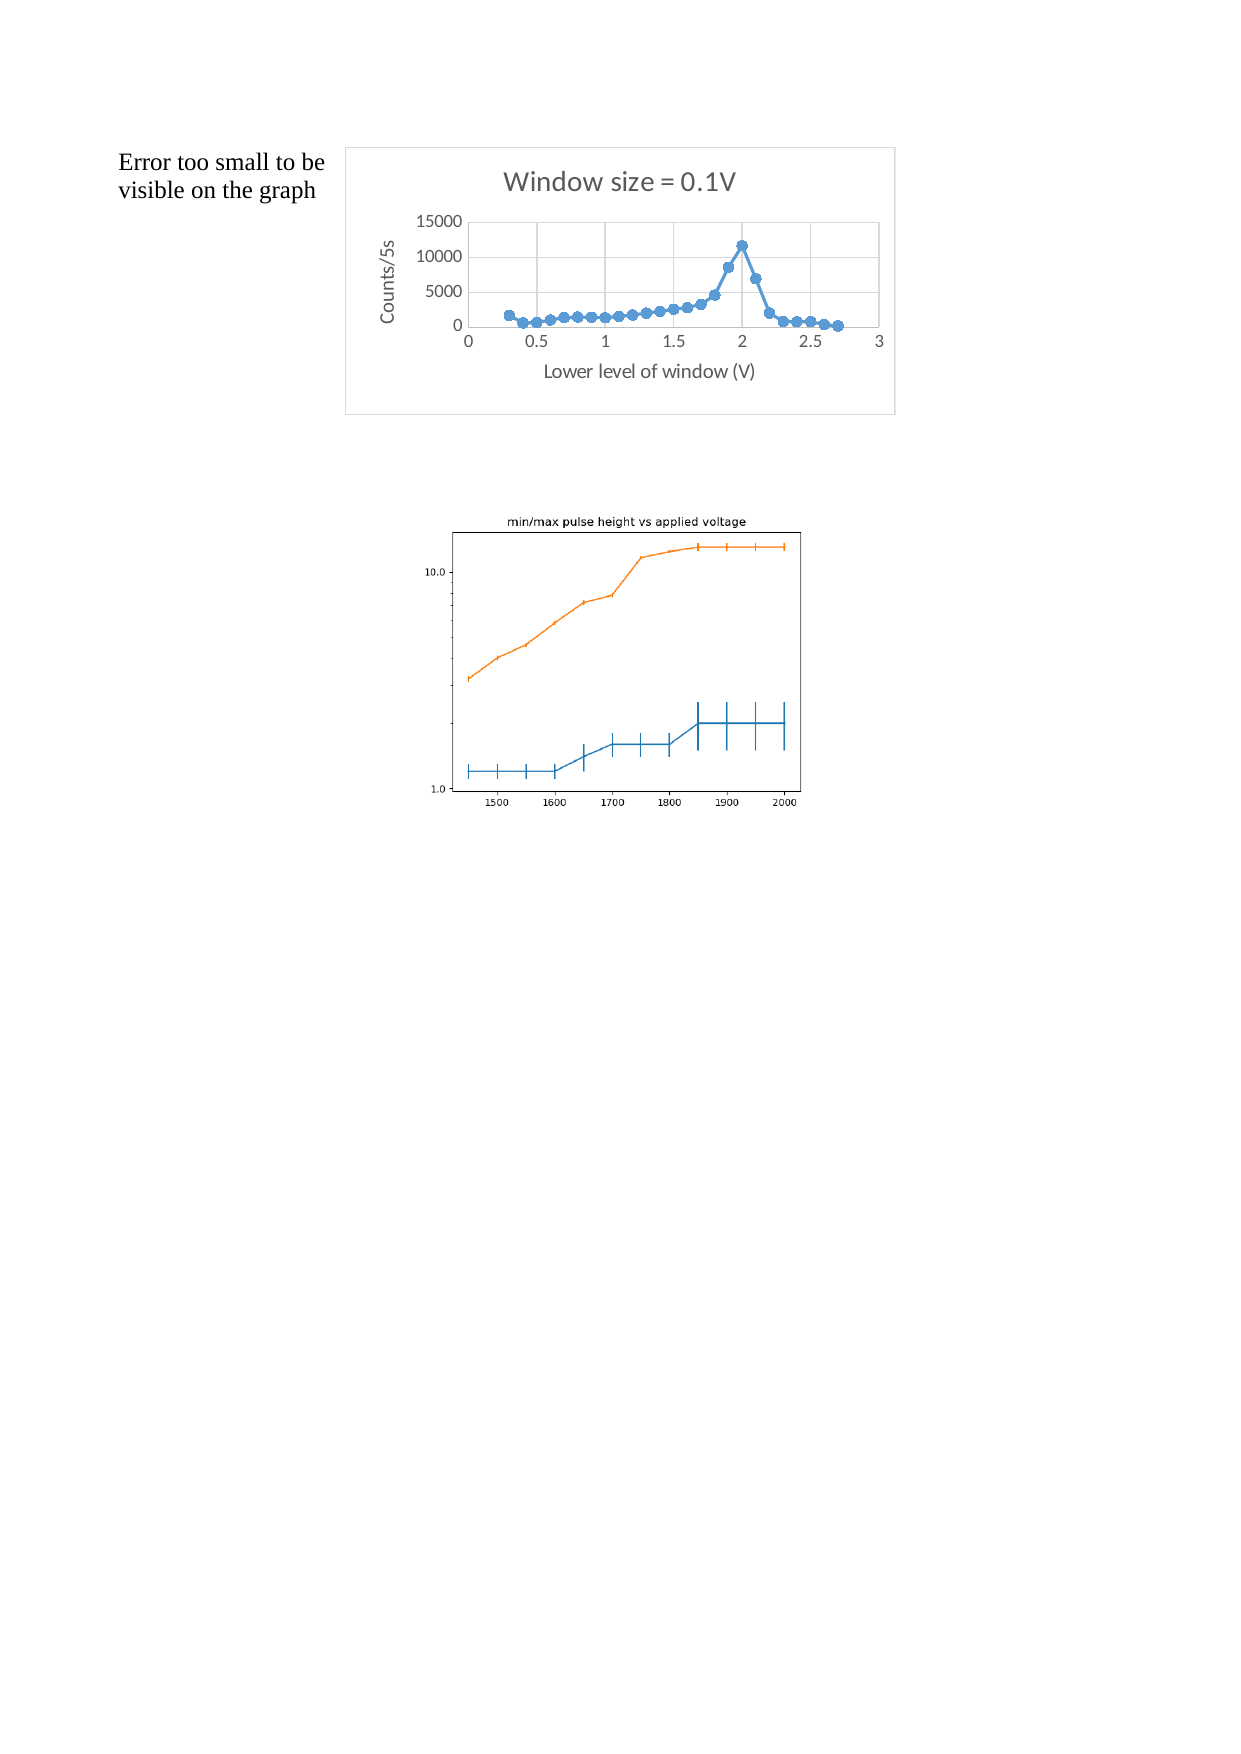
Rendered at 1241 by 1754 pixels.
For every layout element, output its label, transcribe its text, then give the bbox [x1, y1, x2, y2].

text [896, 147, 1122, 204]
picture [396, 491, 844, 828]
text Error too small to be visible on the graph [118, 147, 345, 204]
